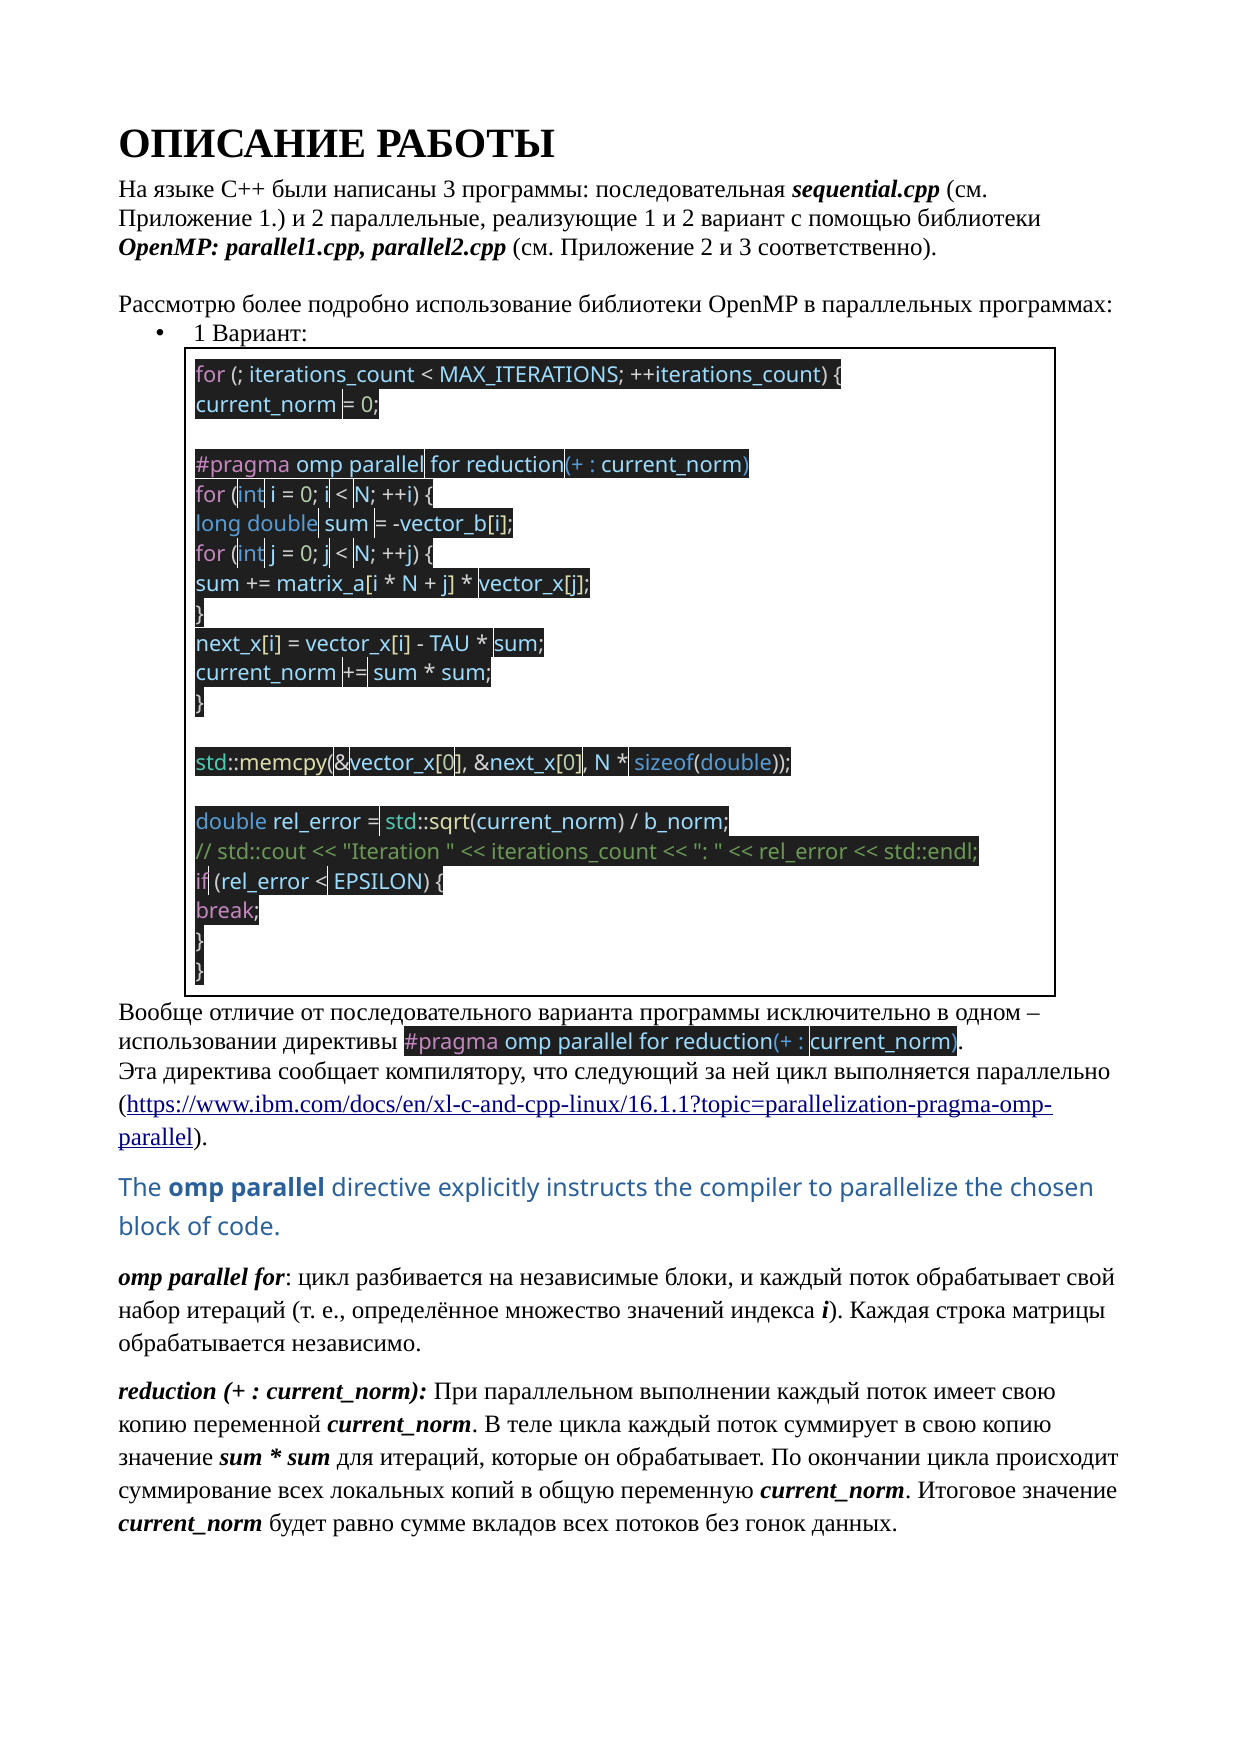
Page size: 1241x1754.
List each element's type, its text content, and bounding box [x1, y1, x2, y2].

list The omp parallel directive explicitly instructs the compiler to parallelize the chosen block of code. [118, 1169, 1122, 1243]
text Рассмотрю более подробно использование библиотеки OpenMP в параллельных программах: [118, 289, 1122, 318]
list 1 Вариант: [156, 318, 1122, 347]
list Вообще отличие от последовательного варианта программы исключительно в одном – использовании директивы #pragma omp parallel for reduction(+ : current_norm). [118, 997, 1122, 1056]
text На языке С++ были написаны 3 программы: последовательная sequential.cpp (см. Приложение 1.) и 2 параллельные, реализующие 1 и 2 вариант с помощью библиотеки OpenMP: parallel1.cpp, parallel2.cpp (см. Приложение 2 и 3 соответственно). [118, 174, 1122, 261]
list reduction (+ : current_norm): При параллельном выполнении каждый поток имеет свою копию переменной current_norm. В теле цикла каждый поток суммирует в свою копию значение sum * sum для итераций, которые он обрабатывает. По окончании цикла происходит суммирование всех локальных копий в общую переменную current_norm. Итоговое значение current_norm будет равно сумме вкладов всех потоков без гонок данных. [118, 1376, 1122, 1537]
list Эта директива сообщает компилятору, что следующий за ней цикл выполняется параллельно (https://www.ibm.com/docs/en/xl-c-and-cpp-linux/16.1.1?topic=parallelization-pragma-omp-parallel). [118, 1056, 1122, 1151]
table_header for (; iterations_count < MAX_ITERATIONS; ++iterations_count) { current_norm = 0; #pragma omp parallel for reduction(+ : current_norm) for (int i = 0; i < N; ++i) { long double sum = -vector_b[i]; for (int j = 0; j < N; ++j) { sum += matrix_a[i * N + j] * vector_x[j]; } next_x[i] = vector_x[i] - TAU * sum; current_norm += sum * sum; } std::memcpy(&vector_x[0], &next_x[0], N * sizeof(double)); double rel_error = std::sqrt(current_norm) / b_norm; // std::cout << "Iteration " << iterations_count << ": " << rel_error << std::endl; if (rel_error < EPSILON) { break; } } [186, 349, 1054, 995]
subtitle ОПИСАНИЕ РАБОТЫ [118, 118, 1122, 166]
list omp parallel for: цикл разбивается на независимые блоки, и каждый поток обрабатывает свой набор итераций (т. е., определённое множество значений индекса i). Каждая строка матрицы обрабатывается независимо. [118, 1262, 1122, 1357]
